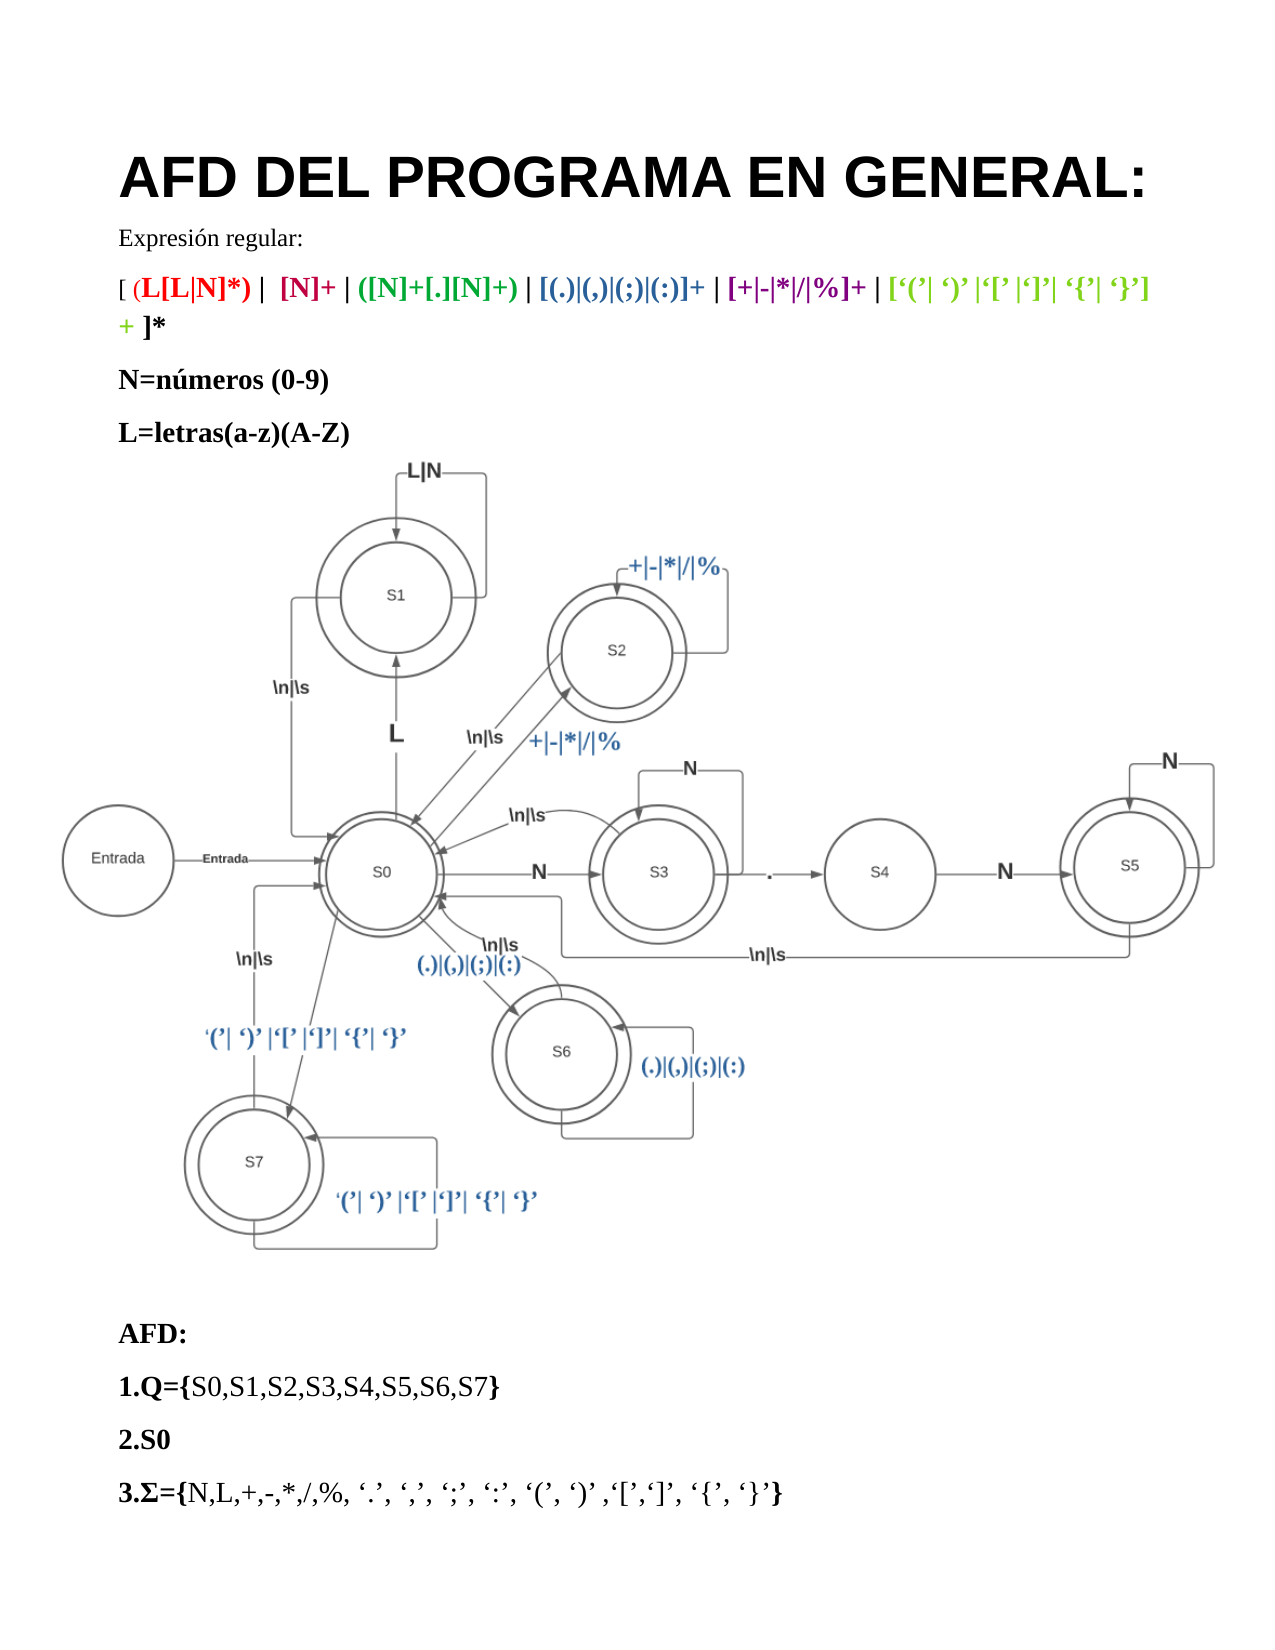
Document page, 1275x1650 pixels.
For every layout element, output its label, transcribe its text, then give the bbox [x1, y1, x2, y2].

text L=letras(a-z)(A-Z) [118, 415, 1157, 449]
text [ (L[L|N]*) | [N]+ | ([N]+[.][N]+) | [(.)|(,)|(;)|(:)]+ | [+|-|*|/|%]+ | [‘(’| ‘)’ |‘[’ |‘]’| ‘{’| ‘}’]+ ]* [118, 270, 1157, 342]
picture [38, 455, 1232, 1264]
text 2.S0 [118, 1422, 1157, 1456]
text 3.Σ={N,L,+,-,*,/,%, ‘.’, ‘,’, ‘;’, ‘:’, ‘(’, ‘)’ ,‘[’,‘]’, ‘{’, ‘}’} [118, 1475, 1157, 1509]
text AFD: [118, 1316, 1157, 1349]
text 1.Q={S0,S1,S2,S3,S4,S5,S6,S7} [118, 1369, 1157, 1402]
text N=números (0-9) [118, 362, 1157, 396]
title AFD DEL PROGRAMA EN GENERAL: [118, 143, 1157, 210]
text Expresión regular: [118, 223, 1157, 251]
